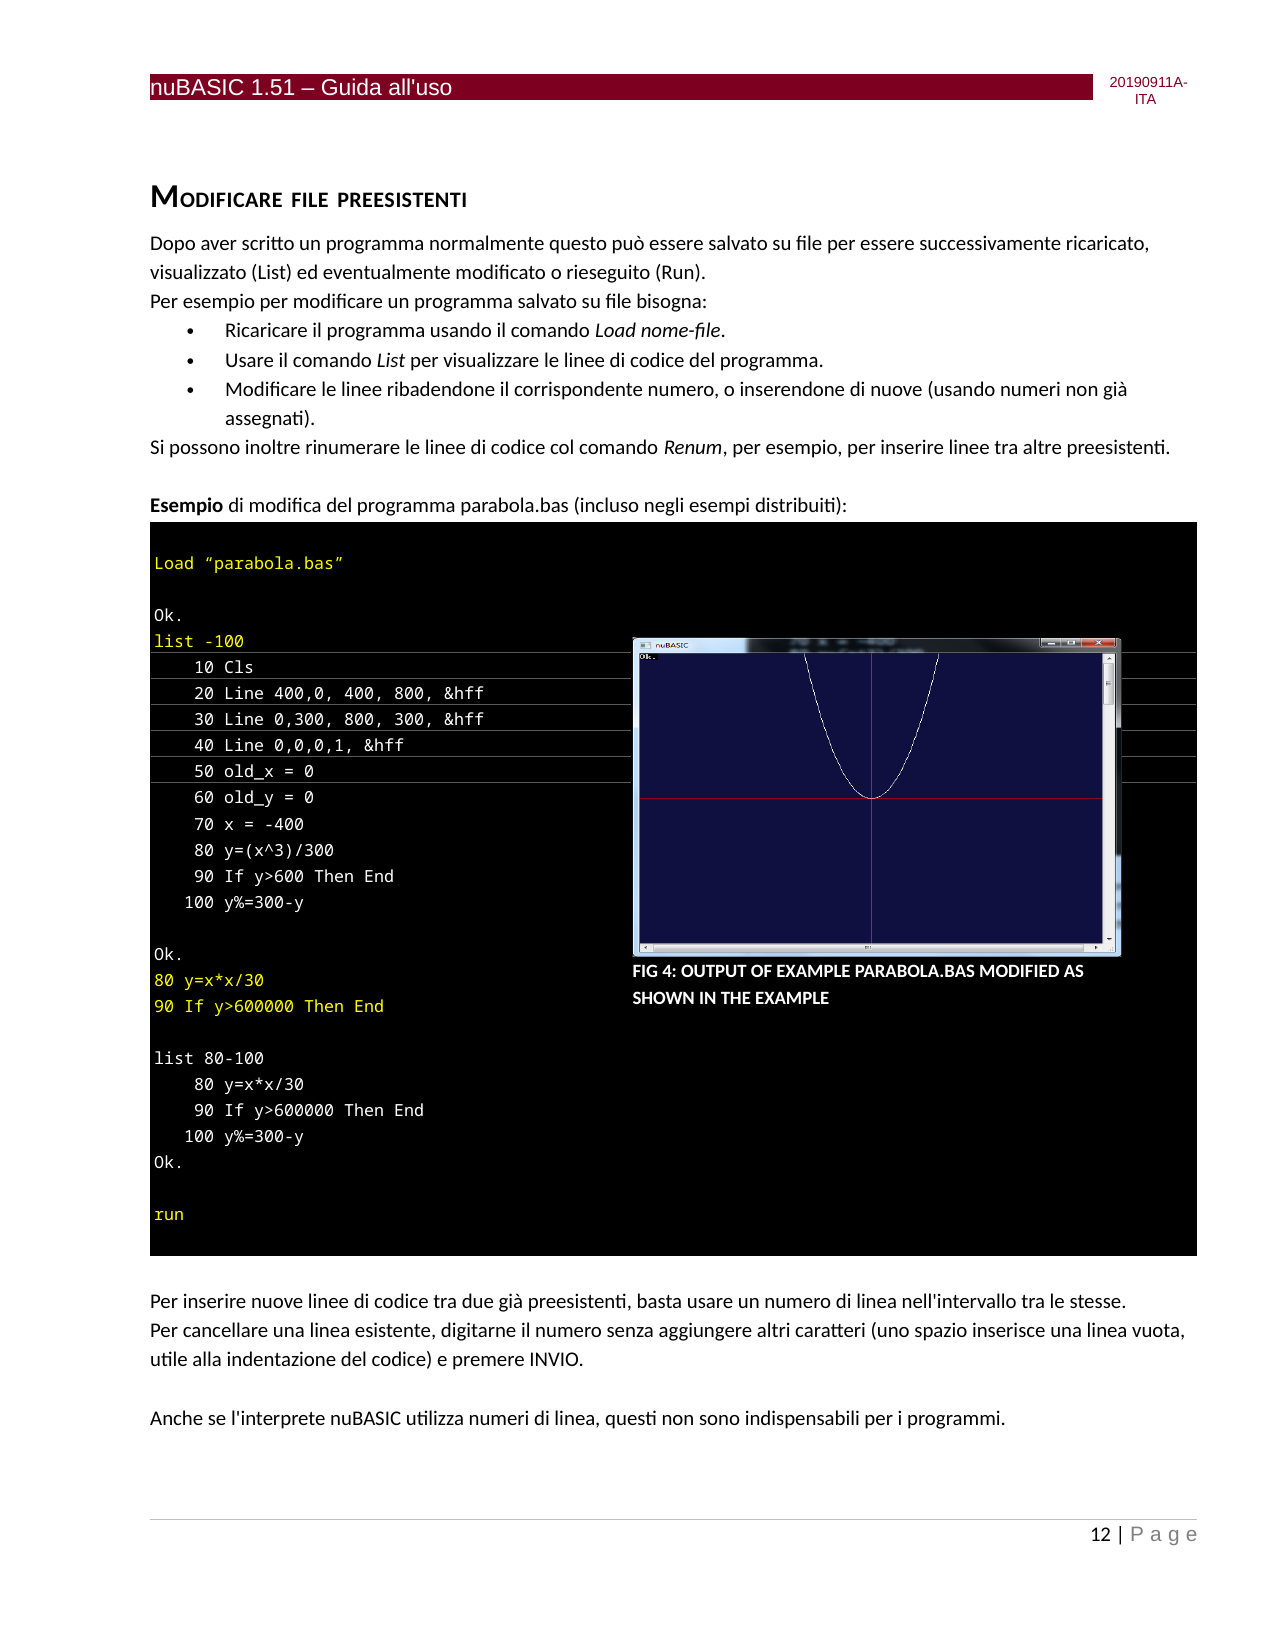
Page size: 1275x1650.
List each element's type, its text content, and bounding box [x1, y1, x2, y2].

subtitle Modificare file preesistenti [150, 175, 1197, 216]
list 100 y%=300-y [151, 886, 631, 912]
list 80 y=x*x/30 [151, 1069, 1196, 1095]
list Usare il comando List per visualizzare le linee di codice del programma. [187, 347, 1197, 372]
list run [151, 1199, 1196, 1225]
list 30 Line 0,300, 800, 300, &hff [151, 704, 631, 730]
list list -100 [151, 626, 1196, 1010]
text Si possono inoltre rinumerare le linee di codice col comando Renum, per esempio, per inserire linee tra altre preesistenti. [150, 434, 1197, 460]
text Esempio di modifica del programma parabola.bas (incluso negli esempi distribuiti): [150, 493, 1197, 518]
list [1123, 860, 1196, 886]
picture [632, 637, 1122, 957]
text Per inserire nuove linee di codice tra due già preesistenti, basta usare un numero di linea nell'intervallo tra le stesse. [150, 1288, 1197, 1313]
text Dopo aver scritto un programma normalmente questo può essere salvato su file per essere successivamente ricaricato, visualizzato (List) ed eventualmente modificato o rieseguito (Run). [150, 230, 1197, 285]
list Ricaricare il programma usando il comando Load nome-file. [187, 318, 1197, 343]
list [1123, 678, 1196, 704]
text Per cancellare una linea esistente, digitarne il numero senza aggiungere altri caratteri (uno spazio inserisce una linea vuota, utile alla indentazione del codice) e premere INVIO. [150, 1317, 1197, 1372]
list Ok. [151, 1147, 1196, 1173]
list [1123, 704, 1196, 730]
list [1123, 782, 1196, 808]
list [1123, 964, 1196, 991]
list 20 Line 400,0, 400, 800, &hff [151, 678, 631, 704]
list [1123, 808, 1196, 834]
list list 80-100 [151, 1043, 1196, 1069]
list 90 If y>600000 Then End [151, 991, 1196, 1017]
list 70 x = -400 [151, 808, 631, 834]
list 80 y=(x^3)/300 [151, 834, 631, 860]
list 50 old_x = 0 [151, 756, 631, 782]
list 90 If y>600 Then End [151, 860, 631, 886]
list [1123, 756, 1196, 782]
list Modificare le linee ribadendone il corrispondente numero, o inserendone di nuove (usando numeri non già assegnati). [187, 376, 1197, 431]
text Fig 4: Output of example parabola.bas modified as shown in the example [632, 957, 1121, 1009]
list 60 old_y = 0 [151, 782, 631, 808]
list [1123, 938, 1196, 964]
list [1123, 730, 1196, 756]
list 10 Cls [151, 652, 631, 678]
text Anche se l'interprete nuBASIC utilizza numeri di linea, questi non sono indispensabili per i programmi. [150, 1405, 1197, 1430]
list Ok. [151, 938, 631, 964]
list 40 Line 0,0,0,1, &hff [151, 730, 631, 756]
list [1123, 886, 1196, 912]
list [1123, 834, 1196, 860]
list Ok. [151, 600, 1196, 626]
list 90 If y>600000 Then End [151, 1095, 1196, 1121]
text Per esempio per modificare un programma salvato su file bisogna: [150, 288, 1197, 314]
list Load “parabola.bas” [151, 548, 1196, 574]
list 80 y=x*x/30 [151, 964, 631, 991]
list [1123, 652, 1196, 678]
list 100 y%=300-y [151, 1121, 1196, 1147]
